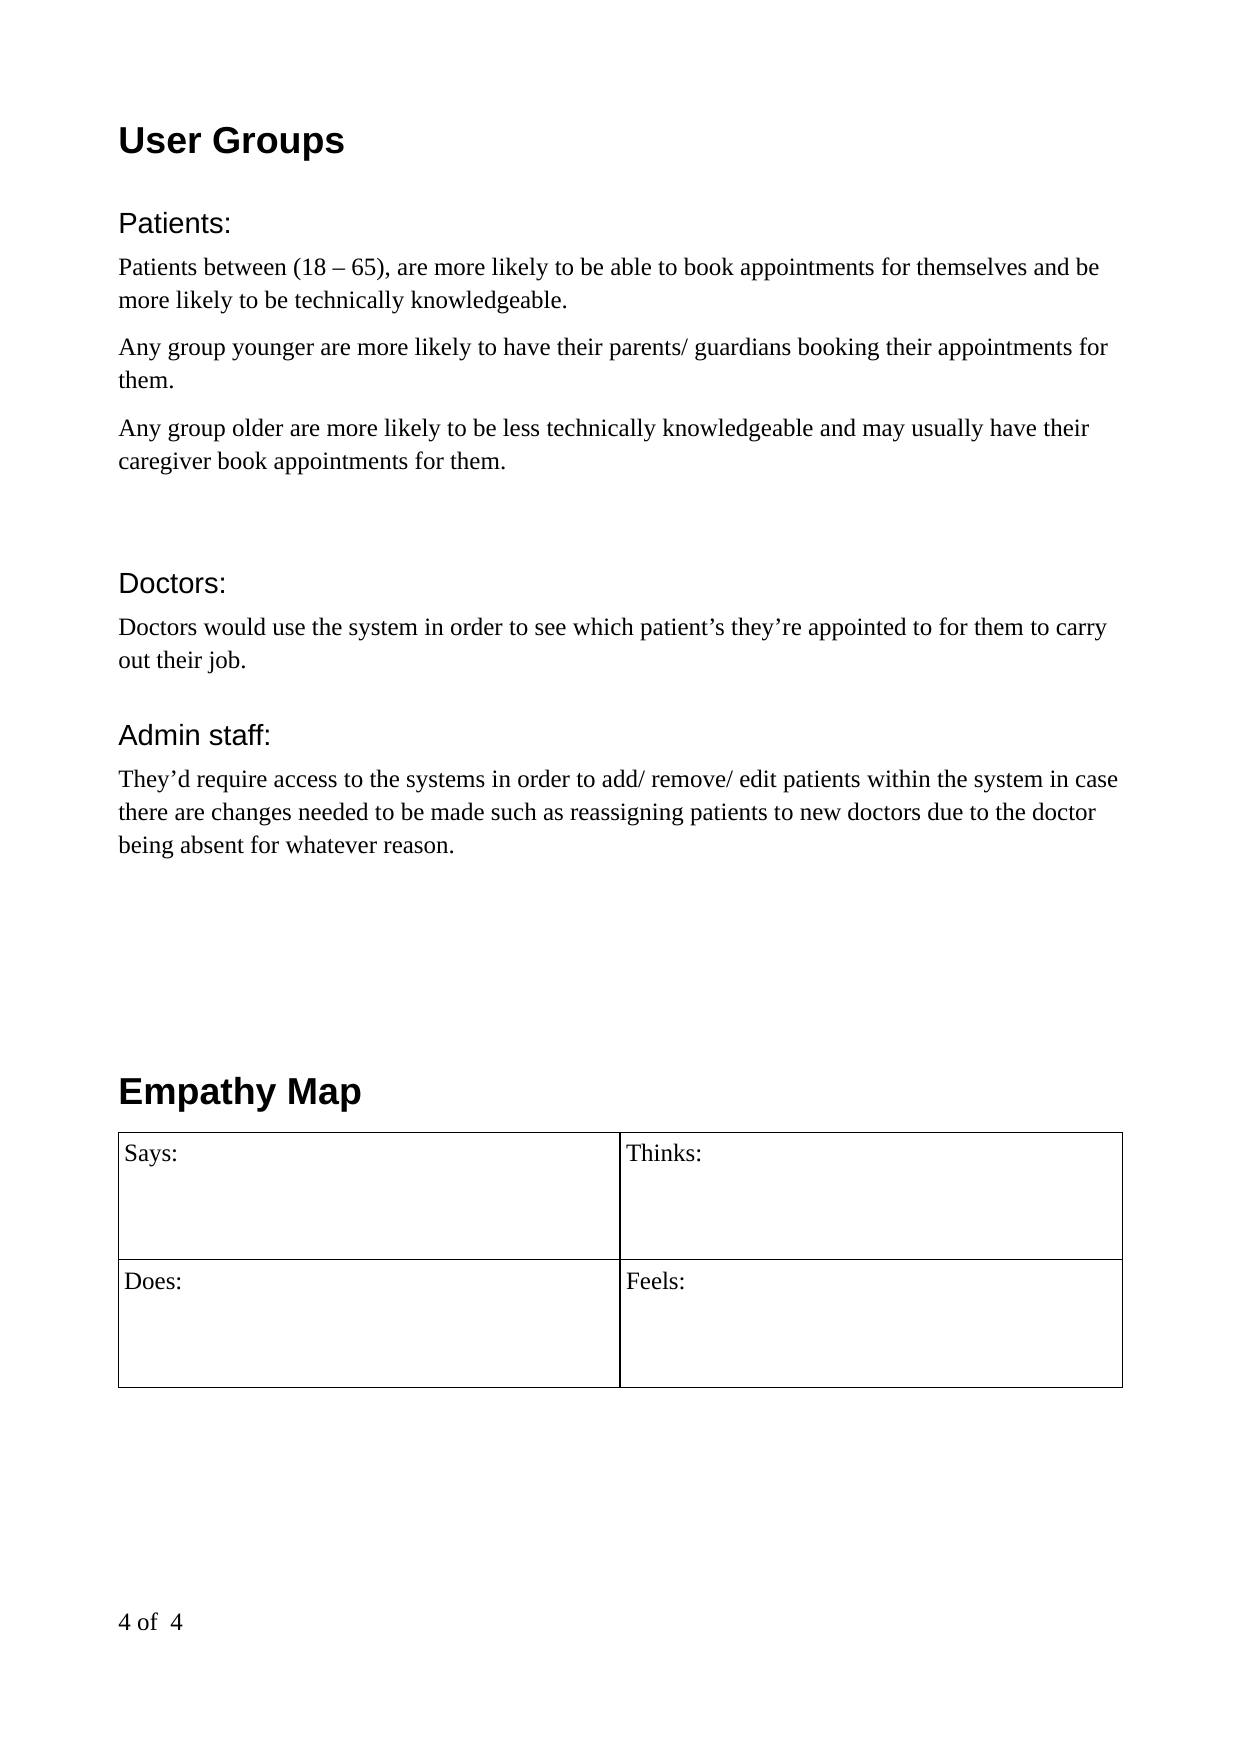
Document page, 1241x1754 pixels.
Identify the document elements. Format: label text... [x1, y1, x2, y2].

subtitle User Groups [118, 118, 1122, 161]
table_header Thinks: [621, 1133, 1122, 1259]
table_cell Feels: [621, 1260, 1122, 1387]
subtitle Patients: [118, 206, 1122, 239]
text Patients between (18 – 65), are more likely to be able to book appointments for themselves and be more likely to be technically knowledgeable. [118, 252, 1122, 313]
subtitle Doctors: [118, 566, 1122, 600]
subtitle Empathy Map [118, 1069, 1122, 1112]
table_header Says: [119, 1133, 619, 1259]
text Any group older are more likely to be less technically knowledgeable and may usually have their caregiver book appointments for them. [118, 413, 1122, 475]
text Any group younger are more likely to have their parents/ guardians booking their appointments for them. [118, 332, 1122, 394]
text They’d require access to the systems in order to add/ remove/ edit patients within the system in case there are changes needed to be made such as reassigning patients to new doctors due to the doctor being absent for whatever reason. [118, 764, 1122, 859]
text Doctors would use the system in order to see which patient’s they’re appointed to for them to carry out their job. [118, 612, 1122, 674]
table_cell Does: [119, 1260, 619, 1387]
subtitle Admin staff: [118, 718, 1122, 751]
